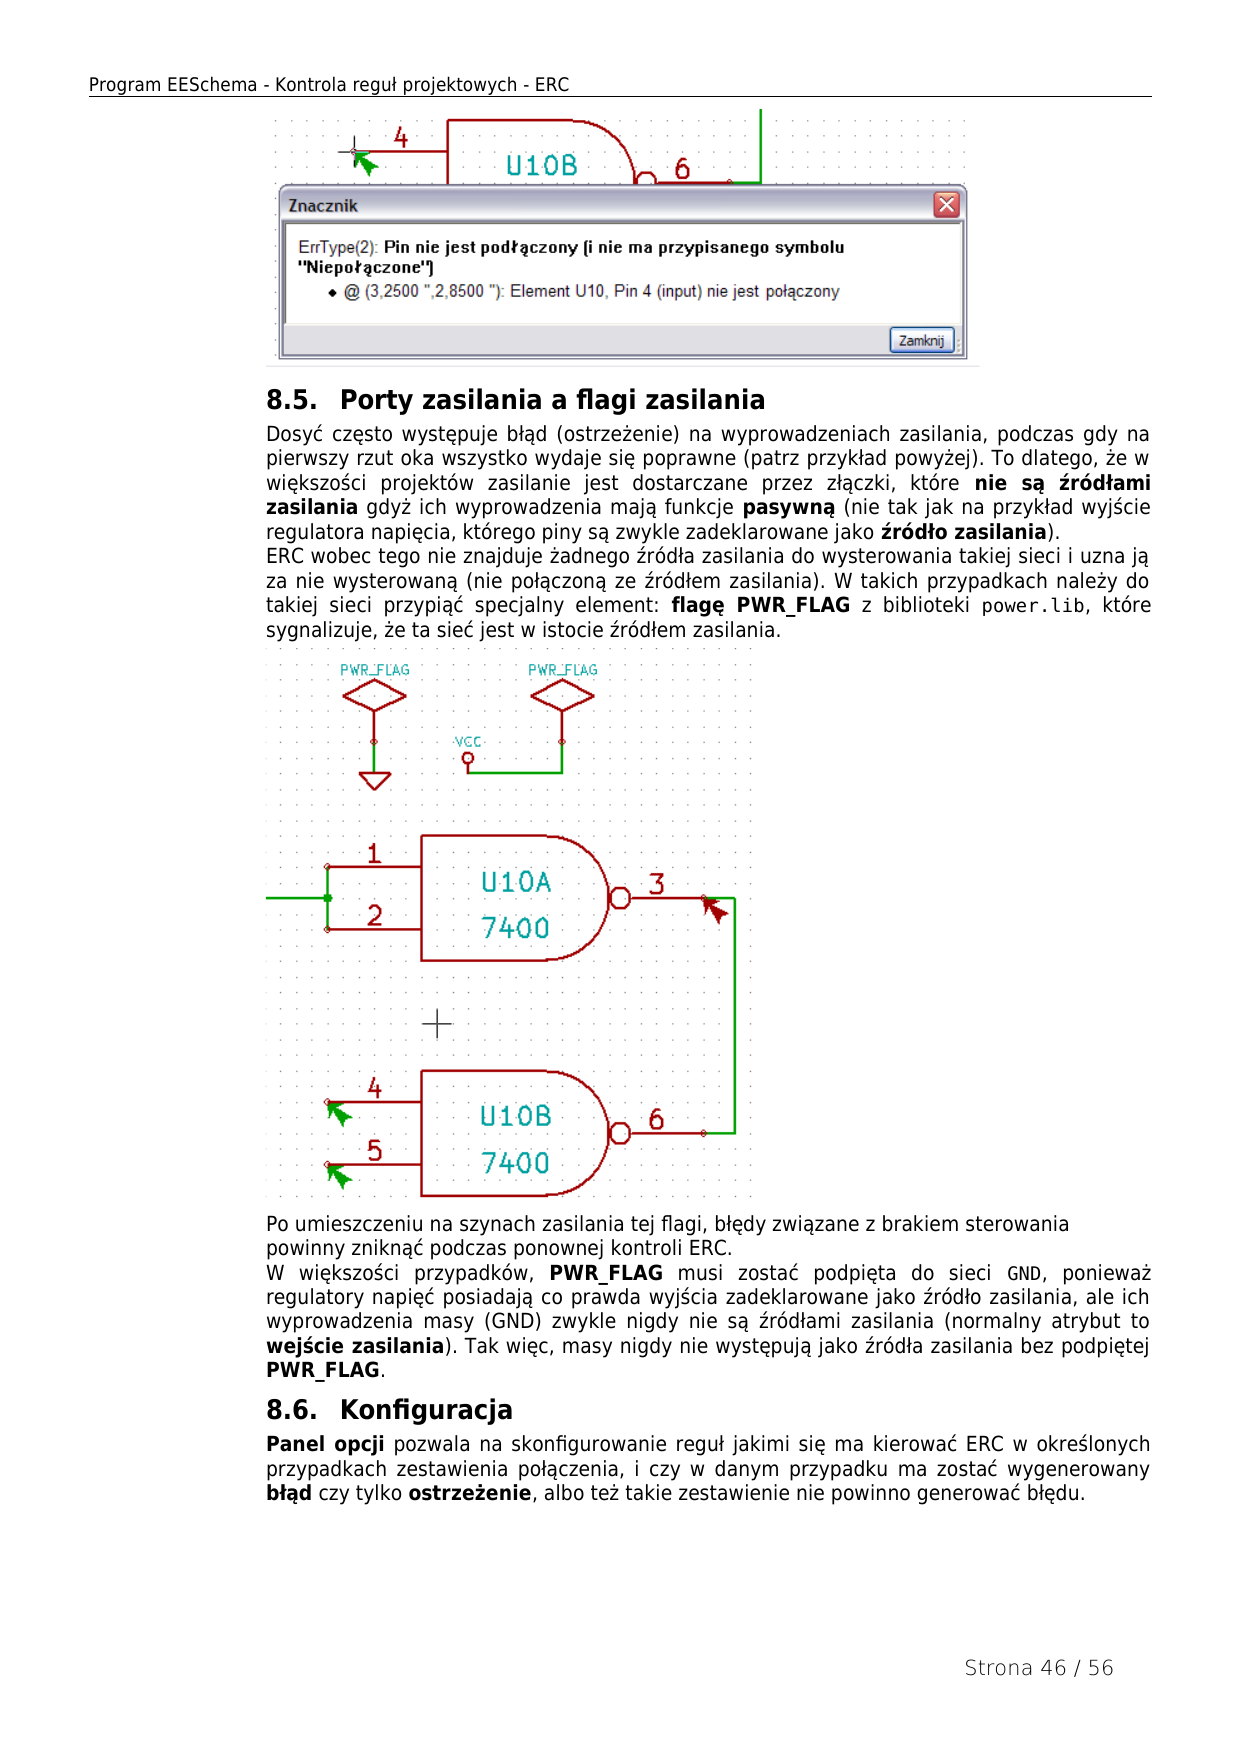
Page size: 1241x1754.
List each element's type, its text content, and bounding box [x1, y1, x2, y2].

picture [265, 648, 755, 1206]
text ERC wobec tego nie znajduje żadnego źródła zasilania do wysterowania takiej sieci i uzna ją za nie wysterowaną (nie połączoną ze źródłem zasilania). W takich przypadkach należy do takiej sieci przypiąć specjalny element: flagę PWR_FLAG z biblioteki power.lib, które sygnalizuje, że ta sieć jest w istocie źródłem zasilania. [266, 544, 1152, 642]
subtitle Porty zasilania a flagi zasilania [266, 384, 1152, 416]
text Panel opcji pozwala na skonfigurowanie reguł jakimi się ma kierować ERC w określonych przypadkach zestawienia połączenia, i czy w danym przypadku ma zostać wygenerowany błąd czy tylko ostrzeżenie, albo też takie zestawienie nie powinno generować błędu. [266, 1432, 1152, 1506]
text Dosyć często występuje błąd (ostrzeżenie) na wyprowadzeniach zasilania, podczas gdy na pierwszy rzut oka wszystko wydaje się poprawne (patrz przykład powyżej). To dlatego, że w większości projektów zasilanie jest dostarczane przez złączki, które nie są źródłami zasilania gdyż ich wyprowadzenia mają funkcje pasywną (nie tak jak na przykład wyjście regulatora napięcia, którego piny są zwykle zadeklarowane jako źródło zasilania). [266, 422, 1152, 544]
text W większości przypadków, PWR_FLAG musi zostać podpięta do sieci GND, ponieważ regulatory napięć posiadają co prawda wyjścia zadeklarowane jako źródło zasilania, ale ich wyprowadzenia masy (GND) zwykle nigdy nie są źródłami zasilania (normalny atrybut to wejście zasilania). Tak więc, masy nigdy nie występują jako źródła zasilania bez podpiętej PWR_FLAG. [266, 1261, 1152, 1383]
picture [265, 109, 980, 367]
subtitle Konfiguracja [266, 1395, 1152, 1426]
text Po umieszczeniu na szynach zasilania tej flagi, błędy związane z brakiem sterowania powinny zniknąć podczas ponownej kontroli ERC. [266, 1212, 1152, 1261]
